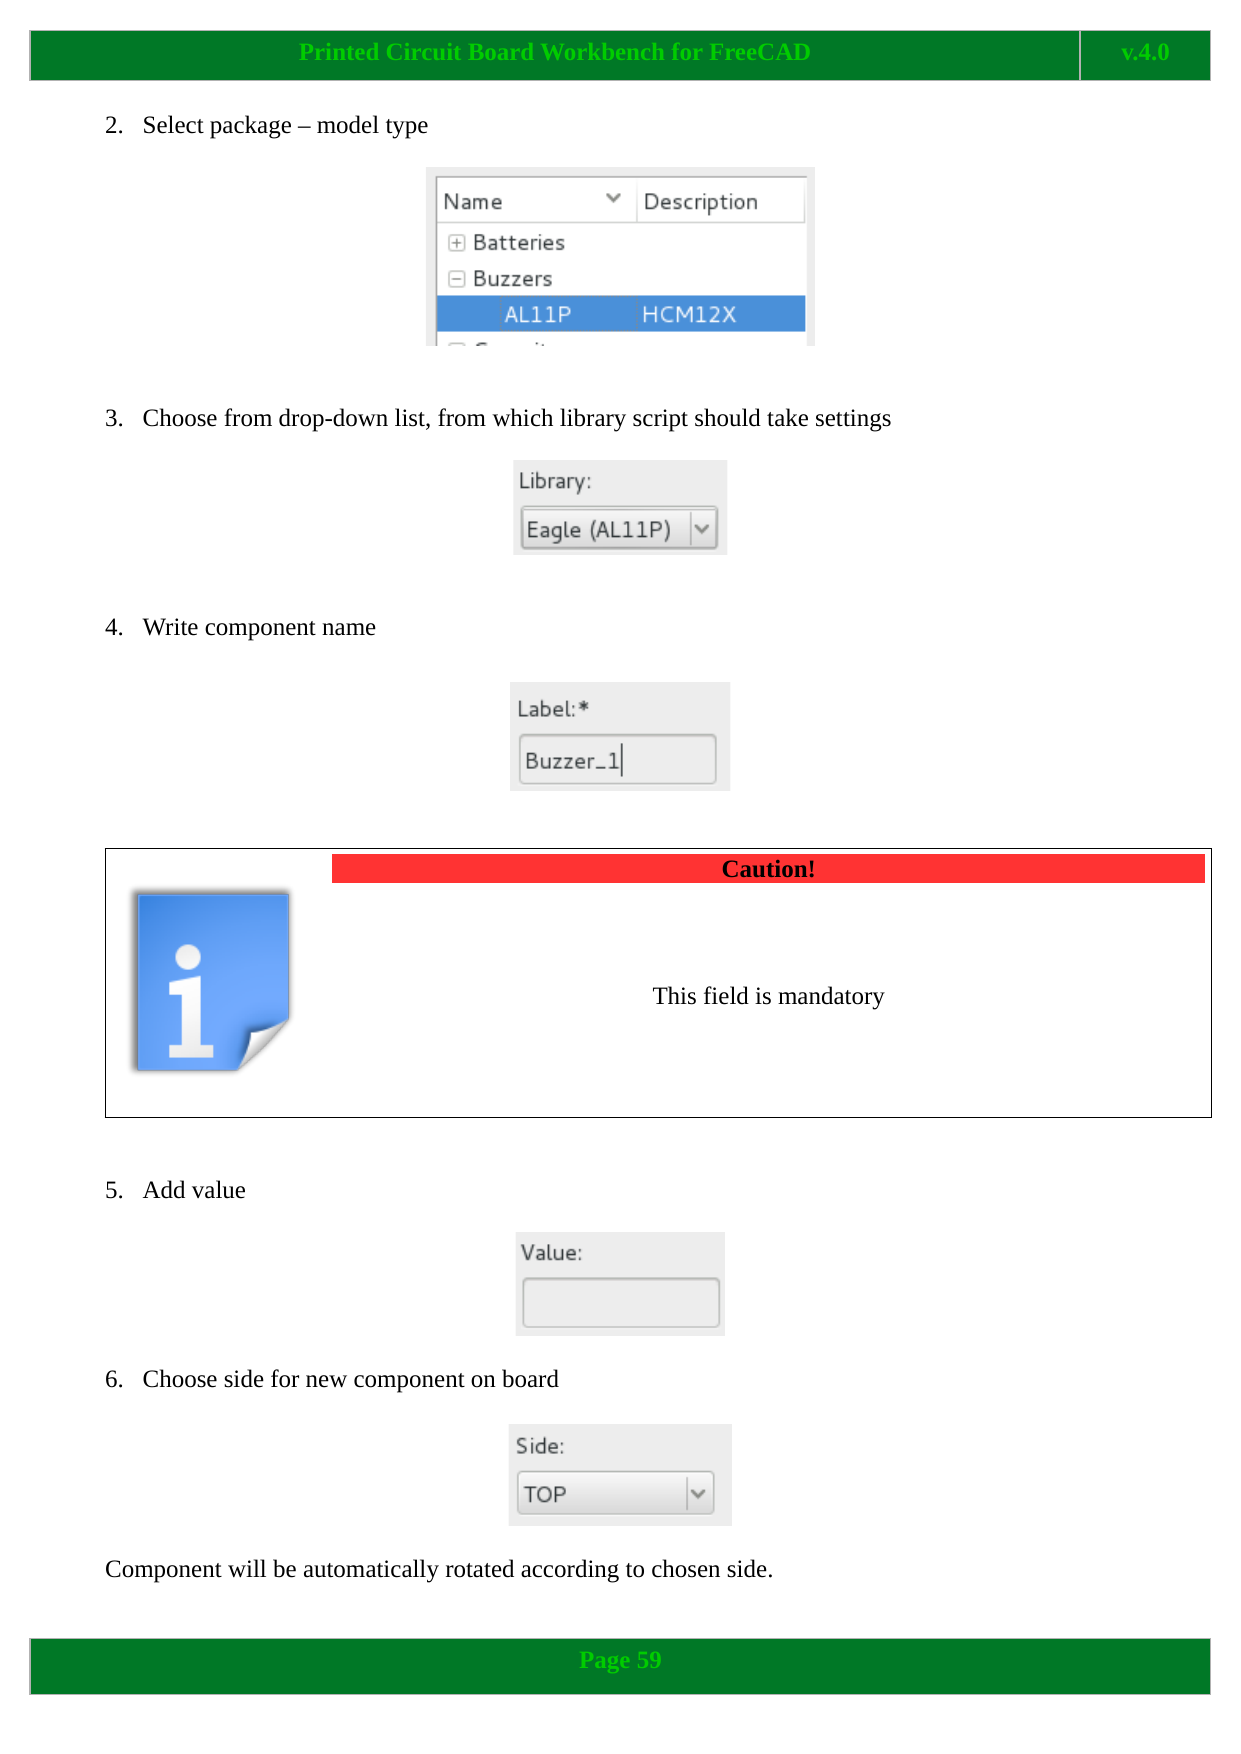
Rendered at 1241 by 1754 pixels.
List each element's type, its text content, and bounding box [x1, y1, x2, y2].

list Choose side for new component on board [105, 1364, 1211, 1393]
picture [113, 882, 314, 1083]
list Add value [105, 1175, 1211, 1203]
picture [510, 682, 731, 791]
picture [515, 1232, 725, 1336]
table_header [106, 849, 327, 1117]
list Choose from drop-down list, from which library script should take settings [105, 403, 1211, 432]
text Component will be automatically rotated according to chosen side. [30, 1554, 1211, 1583]
table_cell This field is mandatory [327, 889, 1211, 1117]
picture [508, 1424, 732, 1526]
picture [513, 460, 728, 555]
table_header Caution! [327, 849, 1211, 888]
picture [425, 167, 815, 346]
list Select package – model type [105, 110, 1211, 139]
list Write component name [105, 612, 1211, 641]
